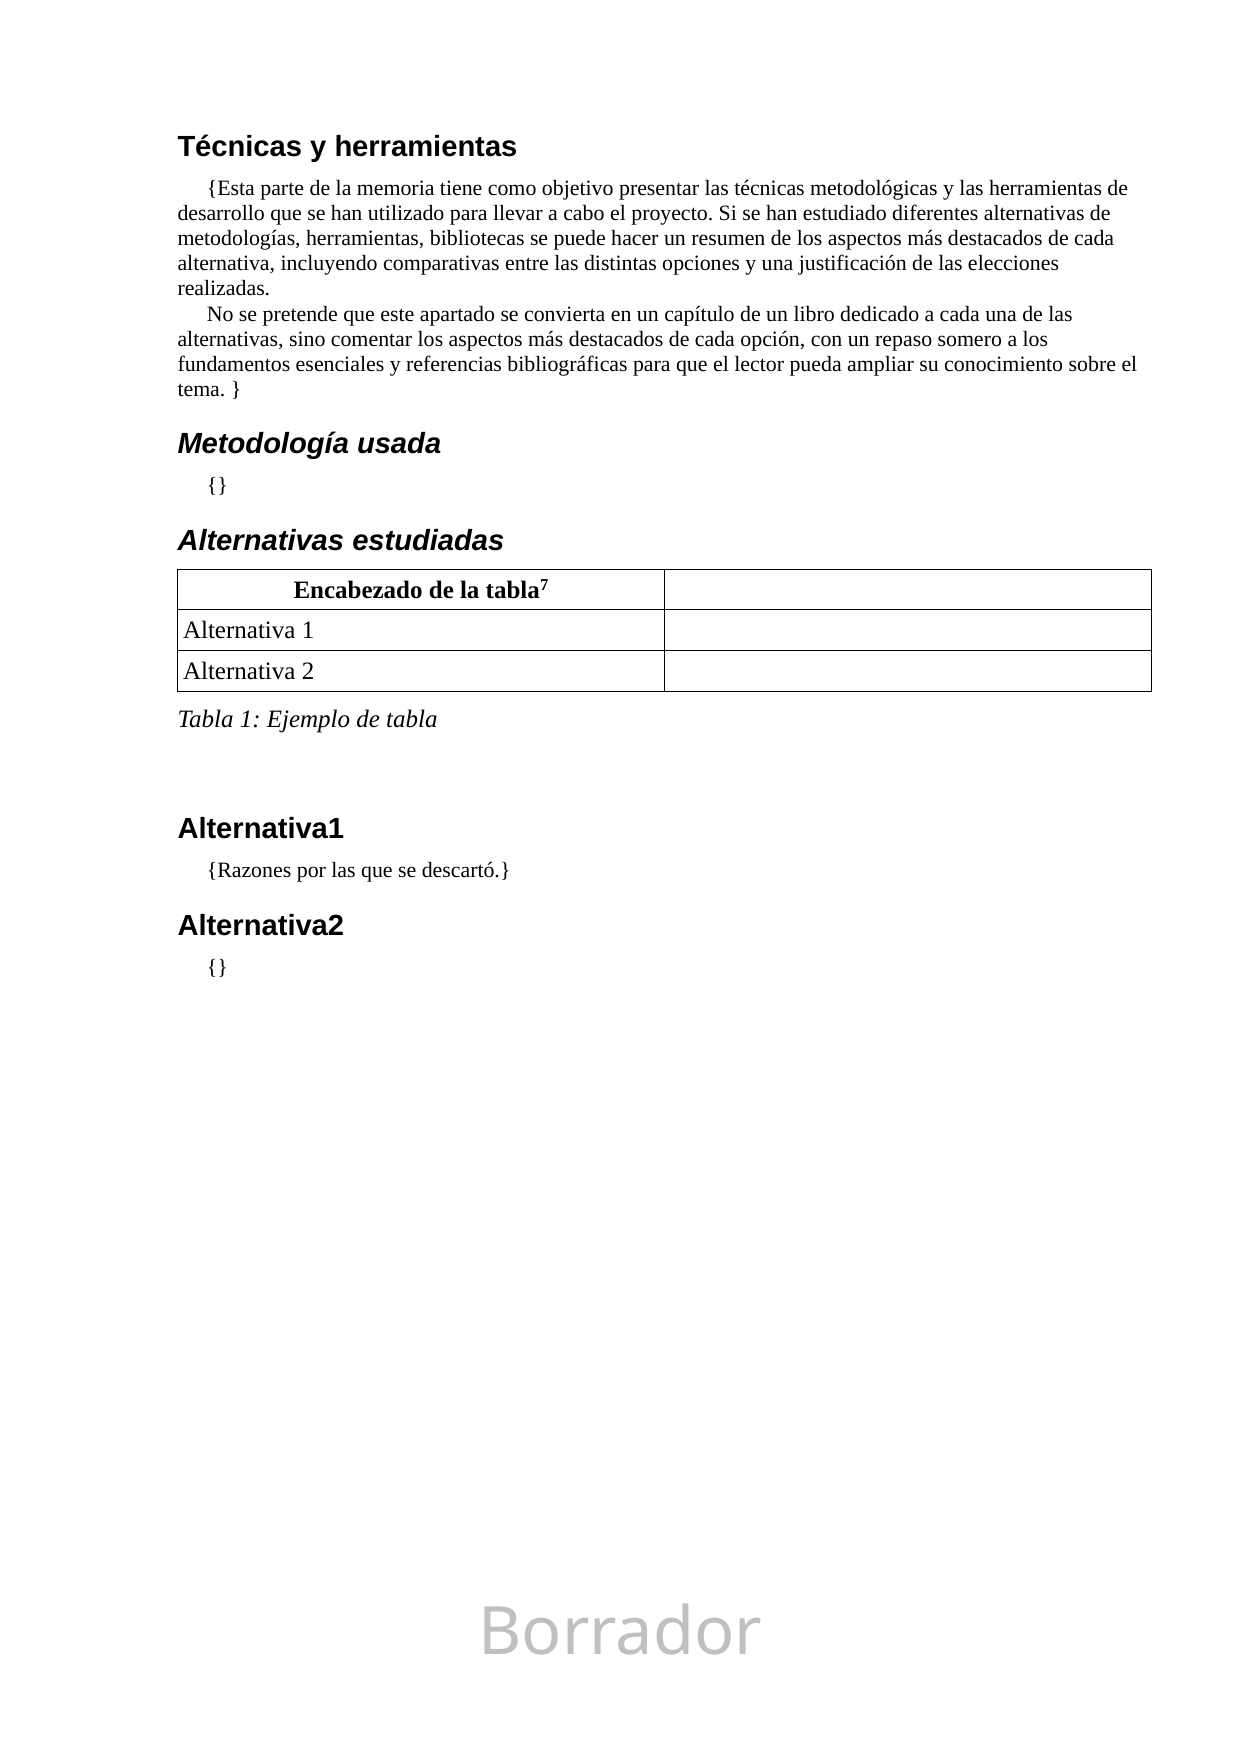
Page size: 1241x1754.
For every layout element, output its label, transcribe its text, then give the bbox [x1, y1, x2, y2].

subtitle Alternativas estudiadas [177, 523, 1152, 556]
subtitle Metodología usada [177, 426, 1152, 460]
table_cell Alternativa 1 [178, 610, 664, 650]
subtitle Alternativa1 [177, 811, 1152, 845]
text No se pretende que este apartado se convierta en un capítulo de un libro dedicado a cada una de las alternativas, sino comentar los aspectos más destacados de cada opción, con un repaso somero a los fundamentos esenciales y referencias bibliográficas para que el lector pueda ampliar su conocimiento sobre el tema. } [177, 301, 1152, 401]
text {} [177, 472, 1152, 498]
text {} [177, 954, 1152, 979]
table_cell Alternativa 2 [178, 651, 664, 691]
table_header [665, 570, 1151, 609]
table_header Encabezado de la tabla [178, 570, 664, 609]
table_cell [665, 651, 1151, 691]
subtitle Alternativa2 [177, 908, 1152, 941]
text {Esta parte de la memoria tiene como objetivo presentar las técnicas metodológicas y las herramientas de desarrollo que se han utilizado para llevar a cabo el proyecto. Si se han estudiado diferentes alternativas de metodologías, herramientas, bibliotecas se puede hacer un resumen de los aspectos más destacados de cada alternativa, incluyendo comparativas entre las distintas opciones y una justificación de las elecciones realizadas. [177, 174, 1152, 301]
subtitle Técnicas y herramientas [177, 128, 1152, 162]
text Tabla 1: Ejemplo de tabla [177, 704, 1152, 733]
table_cell [665, 610, 1151, 650]
text {Razones por las que se descartó.} [177, 857, 1152, 883]
